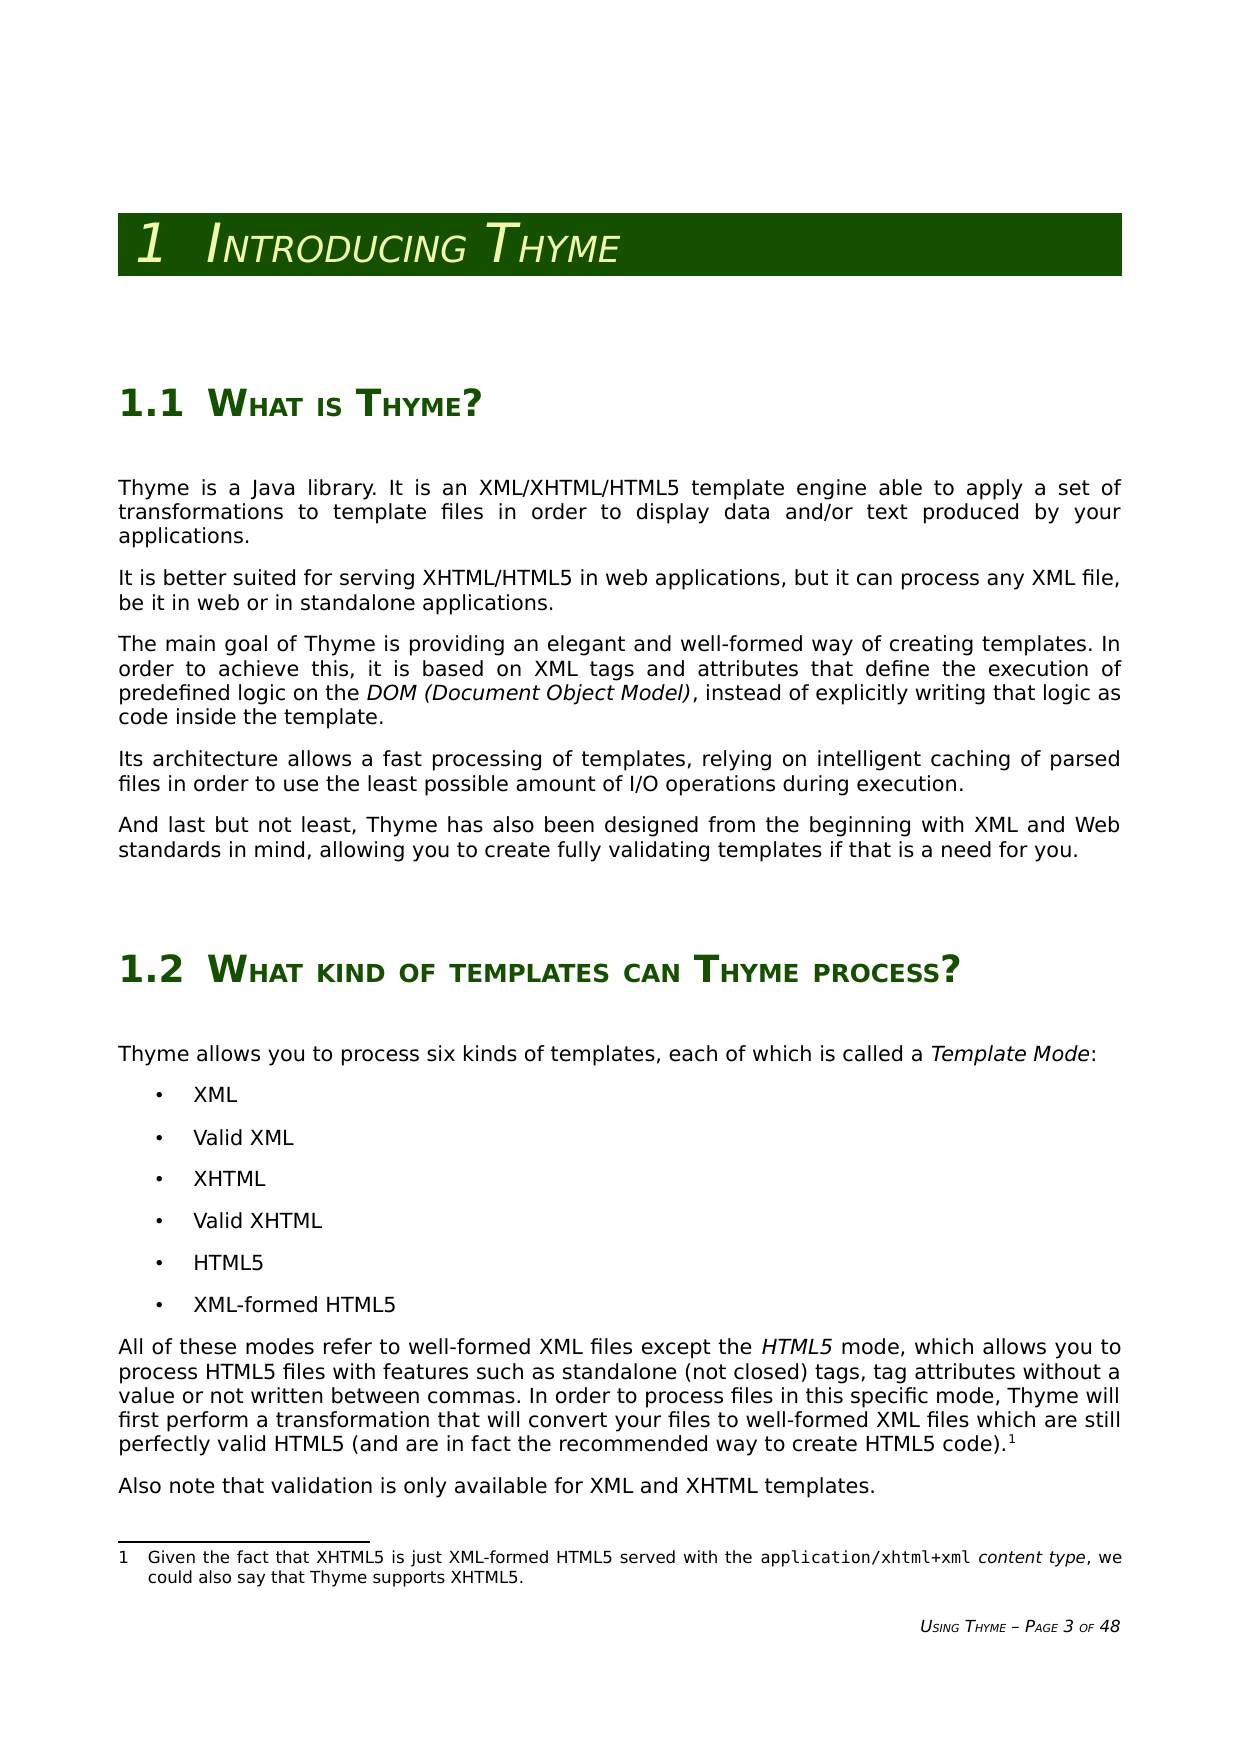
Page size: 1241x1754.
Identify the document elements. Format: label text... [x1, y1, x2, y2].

subtitle Introducing Thyme [118, 213, 1122, 276]
text All of these modes refer to well-formed XML files except the HTML5 mode, which allows you to process HTML5 files with features such as standalone (not closed) tags, tag attributes without a value or not written between commas. In order to process files in this specific mode, Thyme will first perform a transformation that will convert your files to well-formed XML files which are still perfectly valid HTML5 (and are in fact the recommended way to create HTML5 code). [118, 1335, 1122, 1457]
subtitle What kind of templates can Thyme process? [118, 948, 1122, 991]
text Thyme is a Java library. It is an XML/XHTML/HTML5 template engine able to apply a set of transformations to template files in order to display data and/or text produced by your applications. [118, 476, 1122, 548]
text Also note that validation is only available for XML and XHTML templates. [118, 1474, 1122, 1499]
list XML-formed HTML5 [156, 1293, 1122, 1318]
text Its architecture allows a fast processing of templates, relying on intelligent caching of parsed files in order to use the least possible amount of I/O operations during execution. [118, 747, 1122, 796]
text Thyme allows you to process six kinds of templates, each of which is called a Template Mode: [118, 1042, 1122, 1066]
list XML [156, 1083, 1122, 1108]
text It is better suited for serving XHTML/HTML5 in web applications, but it can process any XML file, be it in web or in standalone applications. [118, 566, 1122, 615]
list HTML5 [156, 1251, 1122, 1276]
text Given the fact that XHTML5 is just XML-formed HTML5 served with the application/xhtml+xml content type, we could also say that Thyme supports XHTML5. [118, 1548, 1122, 1587]
list Valid XML [156, 1126, 1122, 1150]
subtitle What is Thyme? [118, 382, 1122, 426]
text The main goal of Thyme is providing an elegant and well-formed way of creating templates. In order to achieve this, it is based on XML tags and attributes that define the execution of predefined logic on the DOM (Document Object Model), instead of explicitly writing that logic as code inside the template. [118, 632, 1122, 729]
text And last but not least, Thyme has also been designed from the beginning with XML and Web standards in mind, allowing you to create fully validating templates if that is a need for you. [118, 813, 1122, 862]
list Valid XHTML [156, 1209, 1122, 1234]
list XHTML [156, 1167, 1122, 1192]
